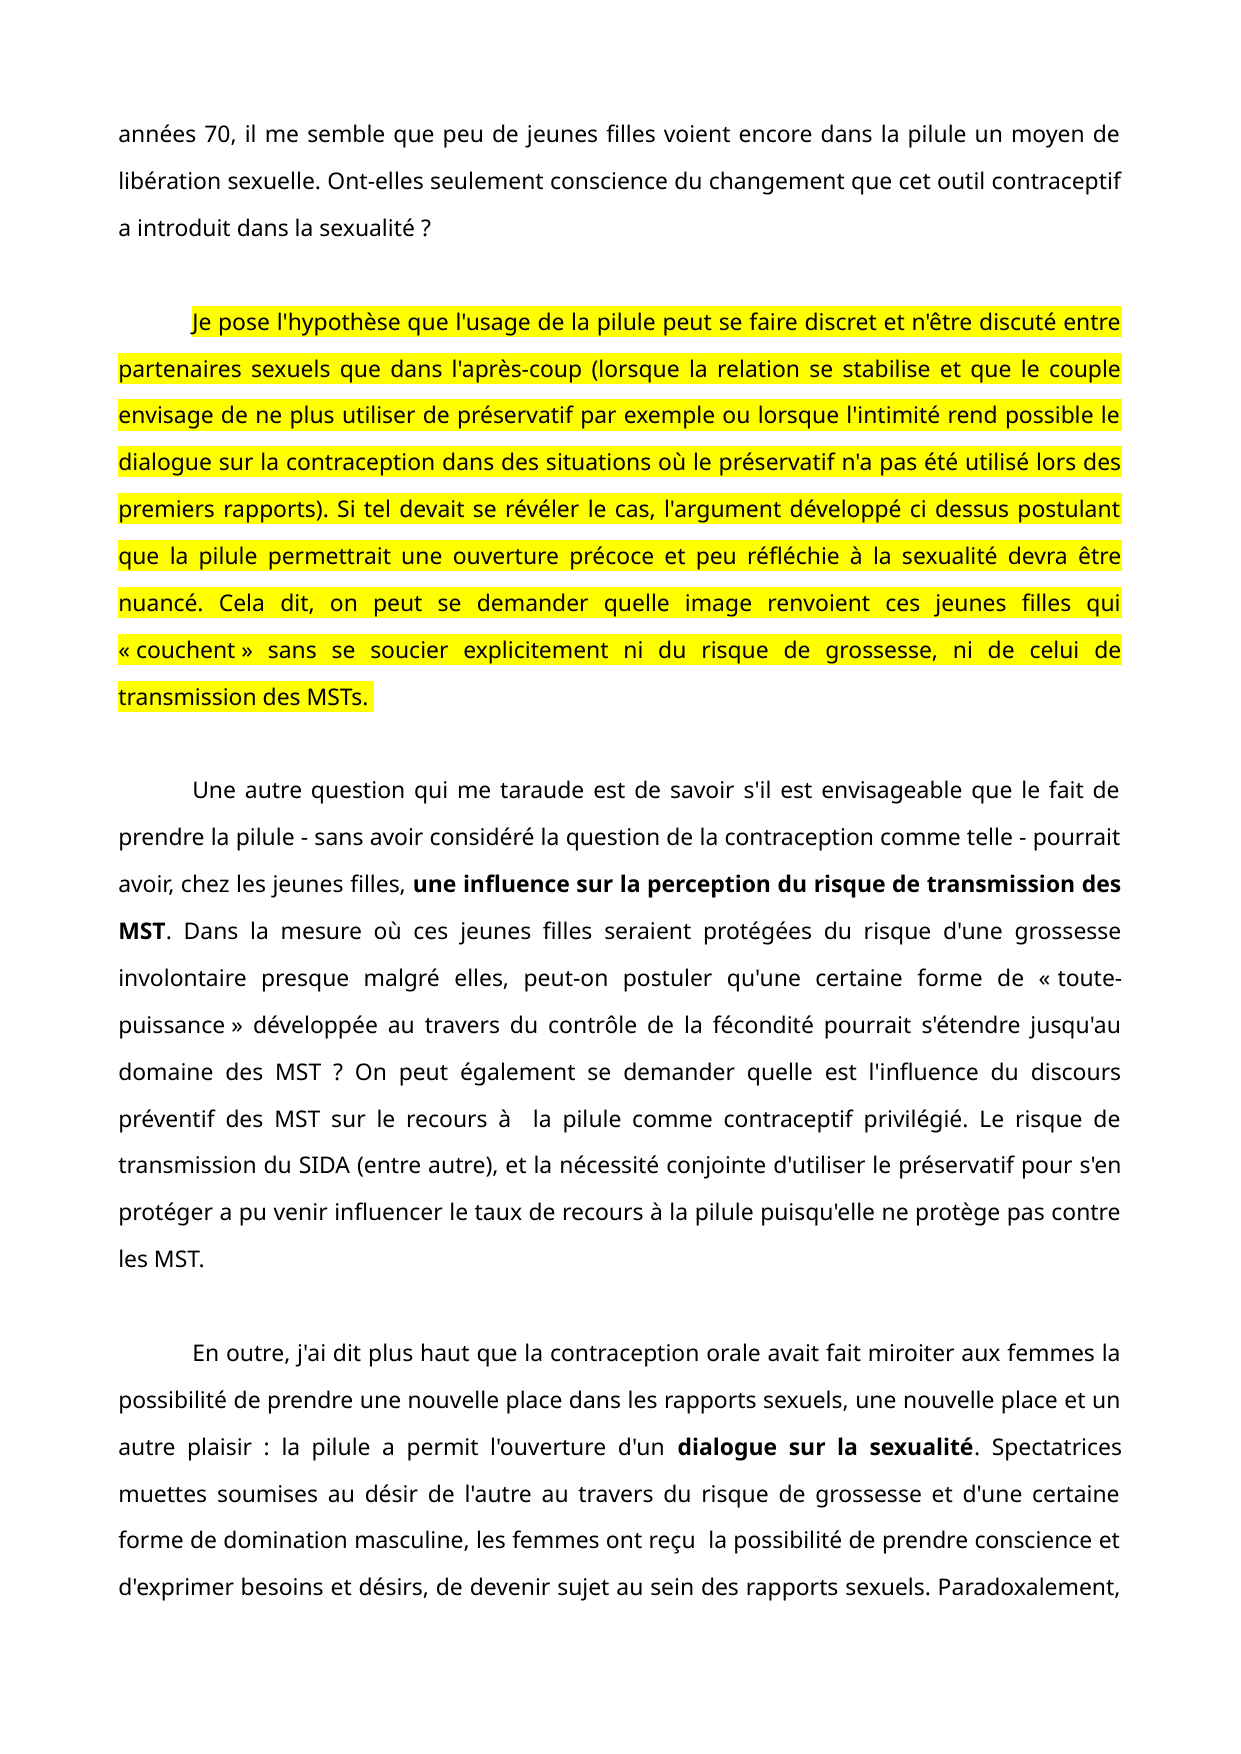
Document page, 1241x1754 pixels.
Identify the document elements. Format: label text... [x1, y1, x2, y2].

text Une autre question qui me taraude est de savoir s'il est envisageable que le fait de prendre la pilule - sans avoir considéré la question de la contraception comme telle - pourrait avoir, chez les jeunes filles, une influence sur la perception du risque de transmission des MST. Dans la mesure où ces jeunes filles seraient protégées du risque d'une grossesse involontaire presque malgré elles, peut-on postuler qu'une certaine forme de « toute-puissance » développée au travers du contrôle de la fécondité pourrait s'étendre jusqu'au domaine des MST ? On peut également se demander quelle est l'influence du discours préventif des MST sur le recours à la pilule comme contraceptif privilégié. Le risque de transmission du SIDA (entre autre), et la nécessité conjointe d'utiliser le préservatif pour s'en protéger a pu venir influencer le taux de recours à la pilule puisqu'elle ne protège pas contre les MST. [118, 774, 1122, 1274]
text Je pose l'hypothèse que l'usage de la pilule peut se faire discret et n'être discuté entre partenaires sexuels que dans l'après-coup (lorsque la relation se stabilise et que le couple envisage de ne plus utiliser de préservatif par exemple ou lorsque l'intimité rend possible le dialogue sur la contraception dans des situations où le préservatif n'a pas été utilisé lors des premiers rapports). Si tel devait se révéler le cas, l'argument développé ci dessus postulant que la pilule permettrait une ouverture précoce et peu réfléchie à la sexualité devra être nuancé. Cela dit, on peut se demander quelle image renvoient ces jeunes filles qui « couchent » sans se soucier explicitement ni du risque de grossesse, ni de celui de transmission des MSTs. [118, 306, 1122, 712]
text années 70, il me semble que peu de jeunes filles voient encore dans la pilule un moyen de libération sexuelle. Ont-elles seulement conscience du changement que cet outil contraceptif a introduit dans la sexualité ? [118, 118, 1122, 243]
text En outre, j'ai dit plus haut que la contraception orale avait fait miroiter aux femmes la possibilité de prendre une nouvelle place dans les rapports sexuels, une nouvelle place et un autre plaisir : la pilule a permit l'ouverture d'un dialogue sur la sexualité. Spectatrices muettes soumises au désir de l'autre au travers du risque de grossesse et d'une certaine forme de domination masculine, les femmes ont reçu la possibilité de prendre conscience et d'exprimer besoins et désirs, de devenir sujet au sein des rapports sexuels. Paradoxalement, [118, 1337, 1122, 1602]
